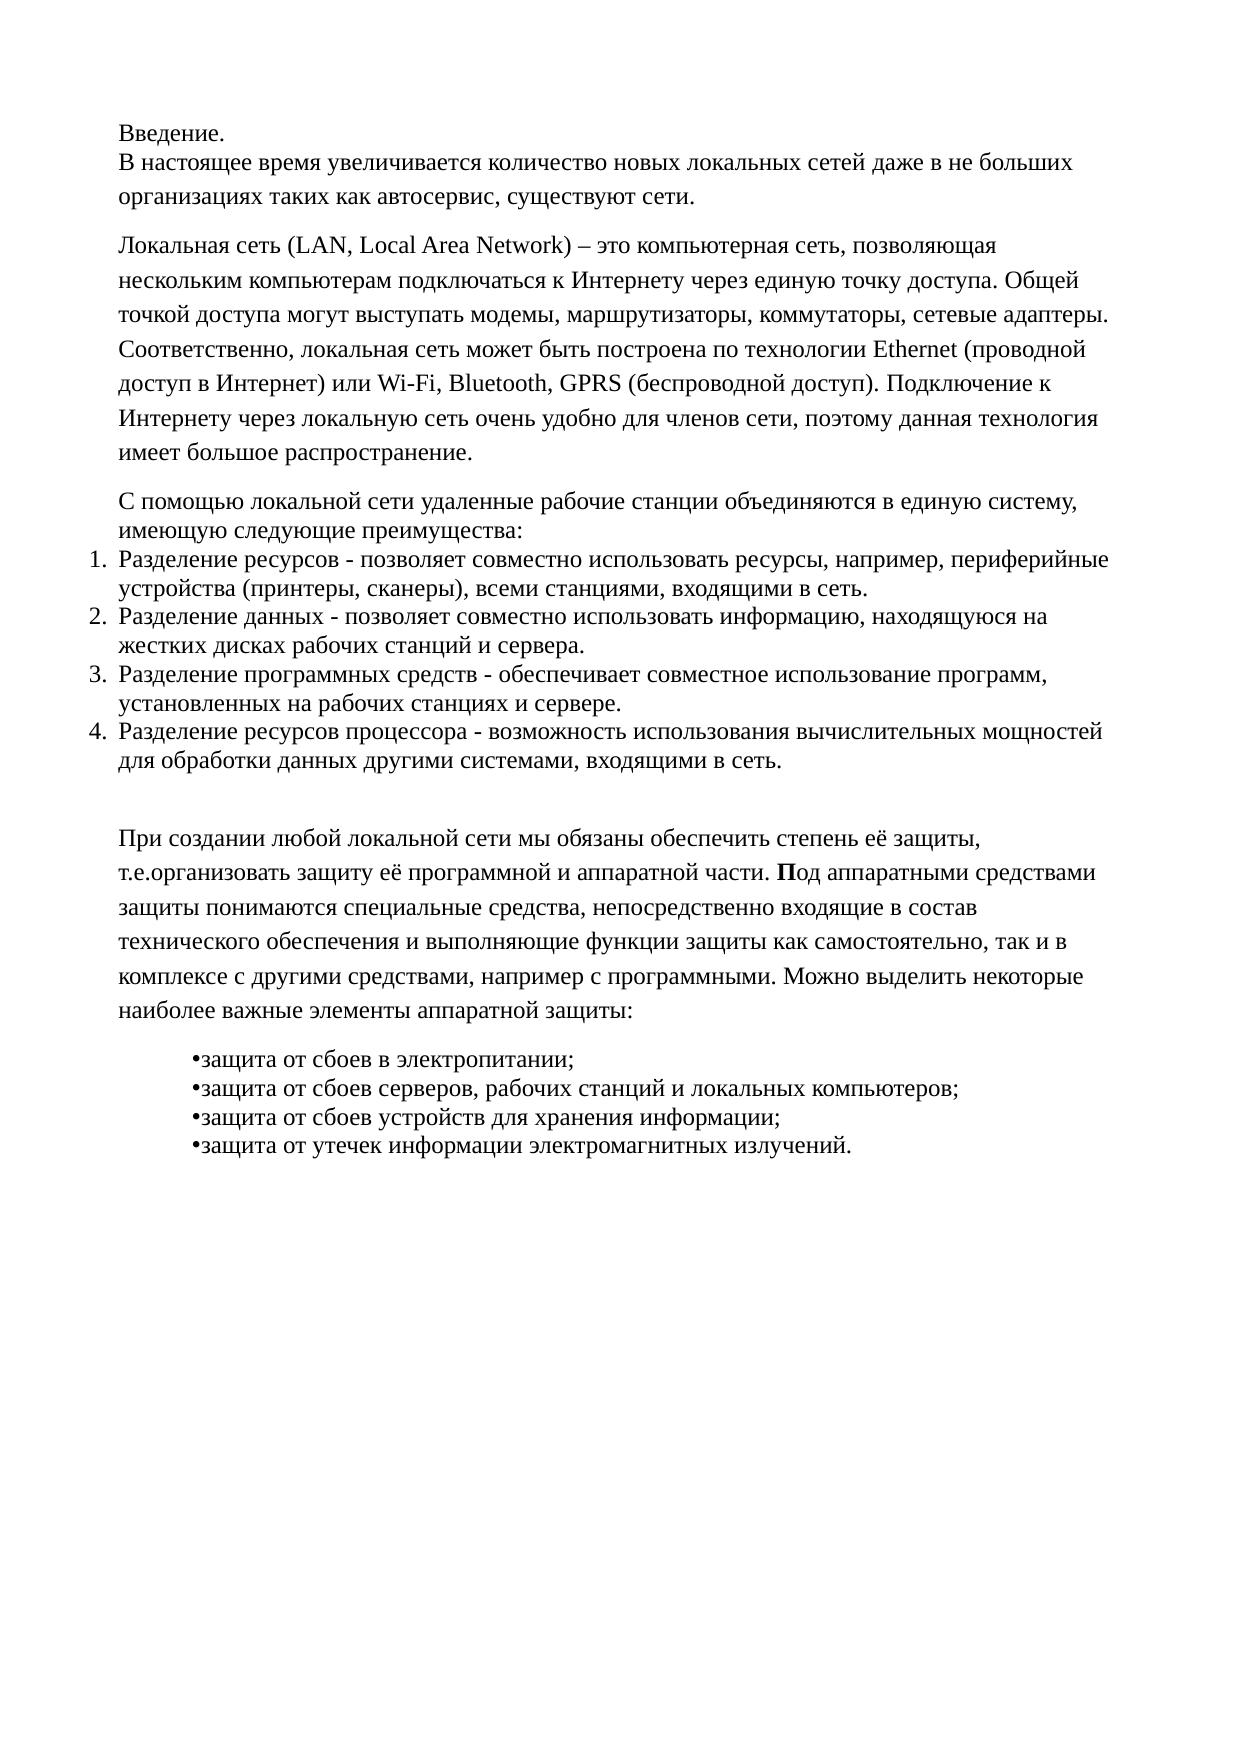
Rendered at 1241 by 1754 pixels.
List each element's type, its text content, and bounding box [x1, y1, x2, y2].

list защита от сбоев устройств для хранения информации; [118, 1102, 1122, 1131]
text При создании любой локальной сети мы обязаны обеспечить степень её защиты, т.е.организовать защиту её программной и аппаратной части. Под аппаратными средствами защиты понимаются специальные средства, непосредственно входящие в состав технического обеспечения и выполняющие функции защиты как самостоятельно, так и в комплексе с другими средствами, например с программными. Можно выделить некоторые наиболее важные элементы аппаратной защиты: [118, 823, 1122, 1024]
list Разделение данных - позволяет совместно использовать информацию, находящуюся на жестких дисках рабочих станций и сервера. [118, 601, 1122, 659]
text В настоящее время увеличивается количество новых локальных сетей даже в не больших организациях таких как автосервис, существуют сети. [118, 147, 1122, 210]
list Разделение ресурсов процессора - возможность использования вычислительных мощностей для обработки данных другими системами, входящими в сеть. [118, 716, 1122, 774]
list защита от утечек информации электромагнитных излучений. [118, 1131, 1122, 1159]
list защита от сбоев серверов, рабочих станций и локальных компьютеров; [118, 1073, 1122, 1102]
list Разделение ресурсов - позволяет совместно использовать ресурсы, например, периферийные устройства (принтеры, сканеры), всеми станциями, входящими в сеть. [118, 544, 1122, 601]
list Разделение программных средств - обеспечивает совместное использование программ, установленных на рабочих станциях и сервере. [118, 659, 1122, 716]
text Введение. [118, 118, 1122, 147]
text С помощью локальной сети удаленные рабочие станции объединяются в единую систему, имеющую следующие преимущества: [118, 486, 1122, 544]
text Локальная сеть (LAN, Local Area Network) – это компьютерная сеть, позволяющая нескольким компьютерам подключаться к Интернету через единую точку доступа. Общей точкой доступа могут выступать модемы, маршрутизаторы, коммутаторы, сетевые адаптеры. Соответственно, локальная сеть может быть построена по технологии Ethernet (проводной доступ в Интернет) или Wi-Fi, Bluetooth, GPRS (беспроводной доступ). Подключение к Интернету через локальную сеть очень удобно для членов сети, поэтому данная технология имеет большое распространение. [118, 230, 1122, 466]
list защита от сбоев в электропитании; [118, 1044, 1122, 1073]
